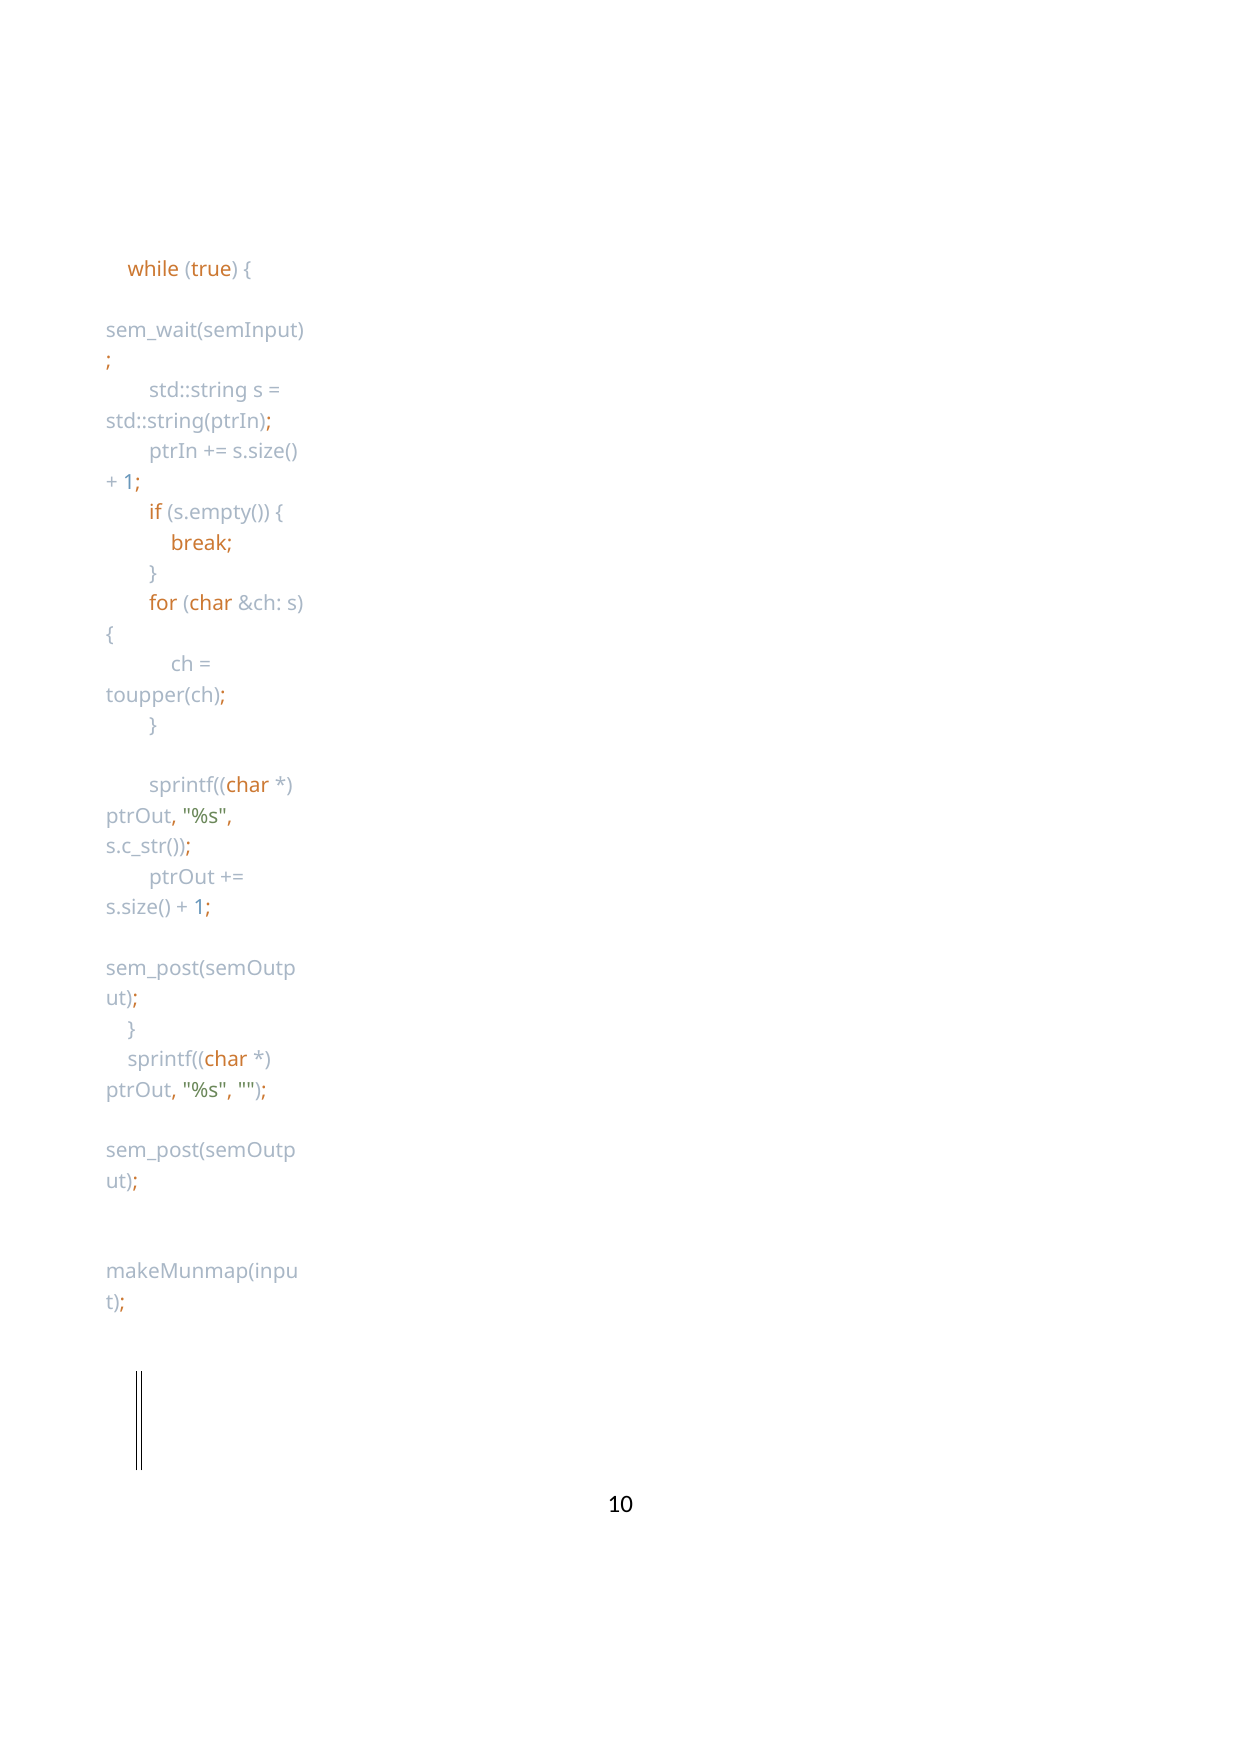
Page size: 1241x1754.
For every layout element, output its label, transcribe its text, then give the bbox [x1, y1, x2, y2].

text while (true) { sem_wait(semInput); std::string s = std::string(ptrIn); ptrIn += s.size() + 1; if (s.empty()) { break; } for (char &ch: s) { ch = toupper(ch); } sprintf((char *) ptrOut, "%s", s.c_str()); ptrOut += s.size() + 1; sem_post(semOutput); } sprintf((char *) ptrOut, "%s", ""); sem_post(semOutput); makeMunmap(input); [106, 254, 306, 1346]
